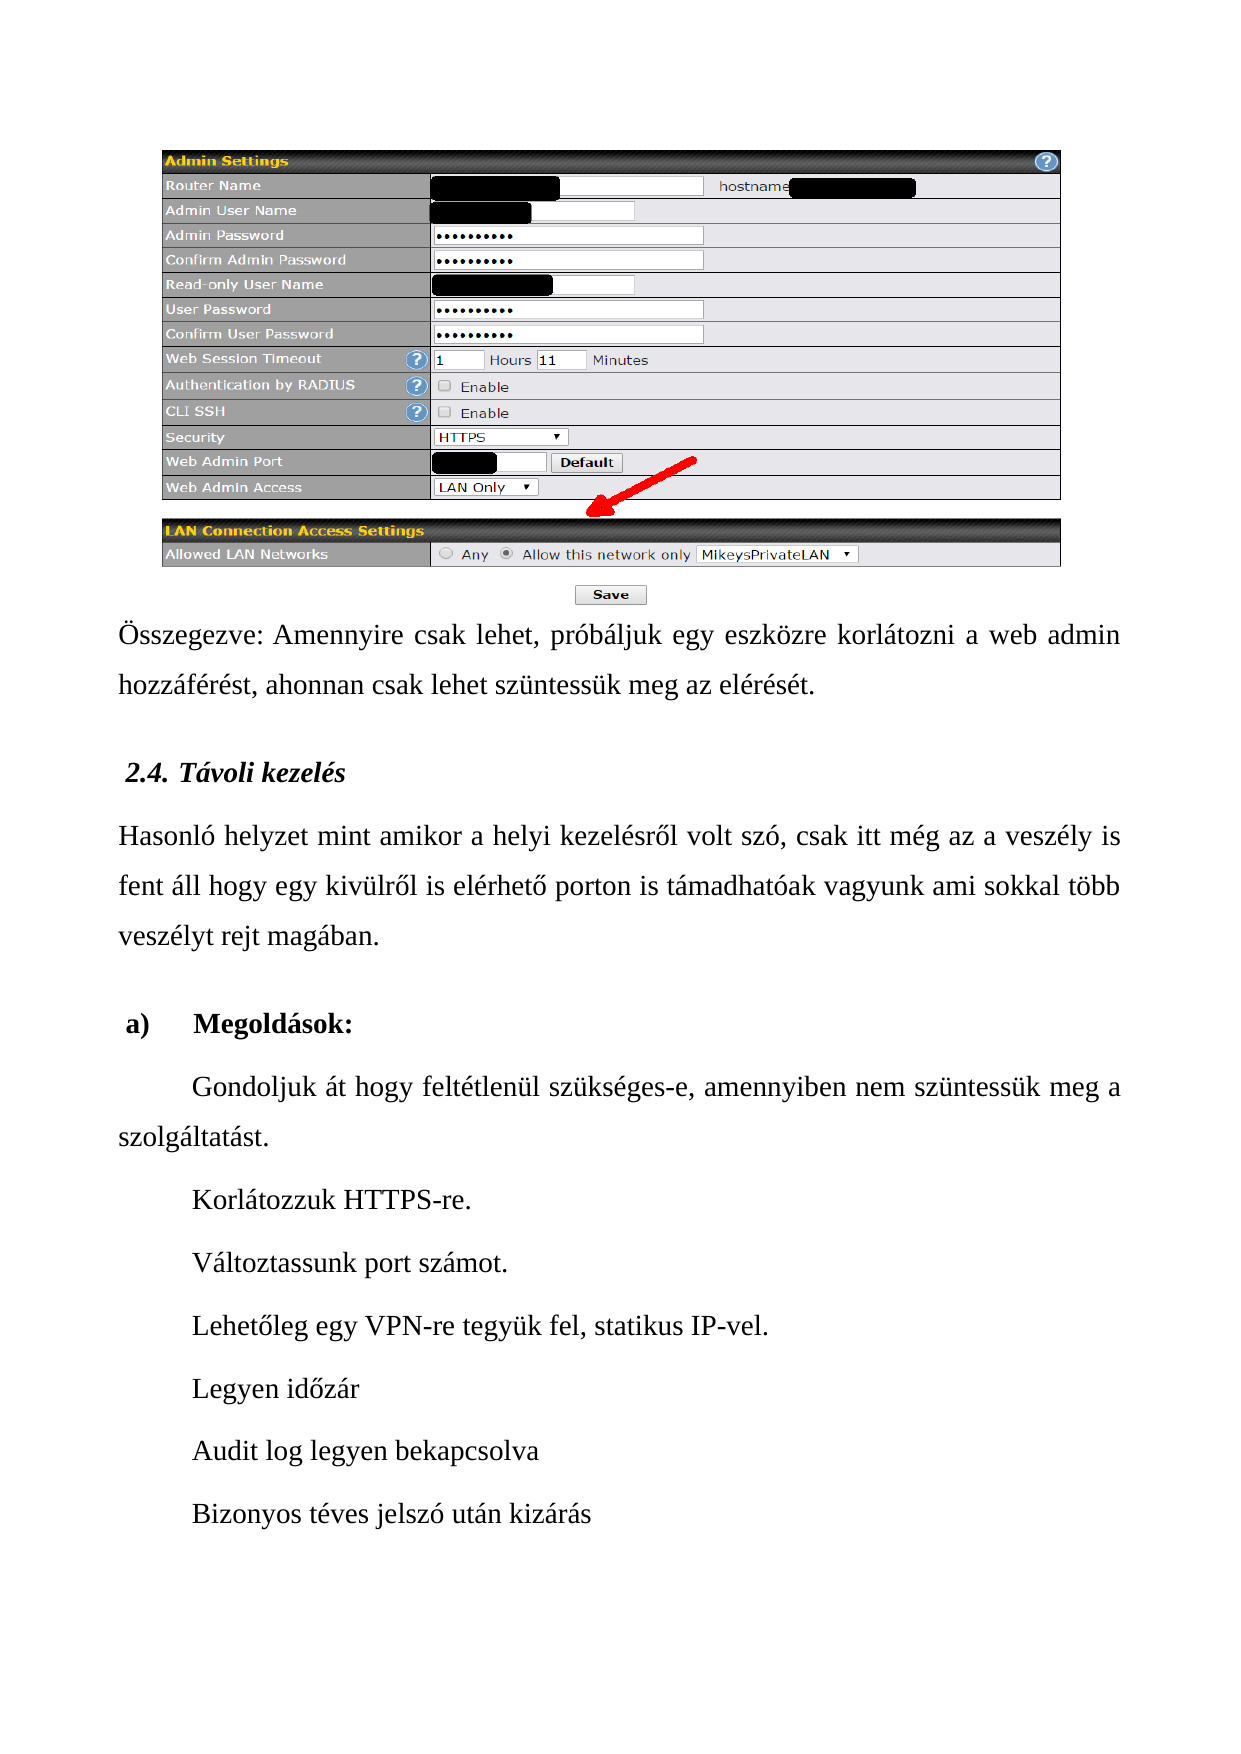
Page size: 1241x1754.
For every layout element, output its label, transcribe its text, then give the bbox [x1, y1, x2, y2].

subtitle Megoldások: [118, 1006, 1122, 1040]
text Bizonyos téves jelszó után kizárás [118, 1496, 1122, 1530]
subtitle Távoli kezelés [118, 755, 1122, 789]
text Lehetőleg egy VPN-re tegyük fel, statikus IP-vel. [118, 1308, 1122, 1341]
text Korlátozzuk HTTPS-re. [118, 1182, 1122, 1216]
text Hasonló helyzet mint amikor a helyi kezelésről volt szó, csak itt még az a veszély is fent áll hogy egy kivülről is elérhető porton is támadhatóak vagyunk ami sokkal több veszélyt rejt magában. [118, 818, 1122, 952]
text Gondoljuk át hogy feltétlenül szükséges-e, amennyiben nem szüntessük meg a szolgáltatást. [118, 1069, 1122, 1153]
text Audit log legyen bekapcsolva [118, 1433, 1122, 1467]
text Változtassunk port számot. [118, 1245, 1122, 1279]
text Összegezve: Amennyire csak lehet, próbáljuk egy eszközre korlátozni a web admin hozzáférést, ahonnan csak lehet szüntessük meg az elérését. [118, 118, 1122, 701]
picture [147, 132, 1082, 617]
text Legyen időzár [118, 1371, 1122, 1404]
